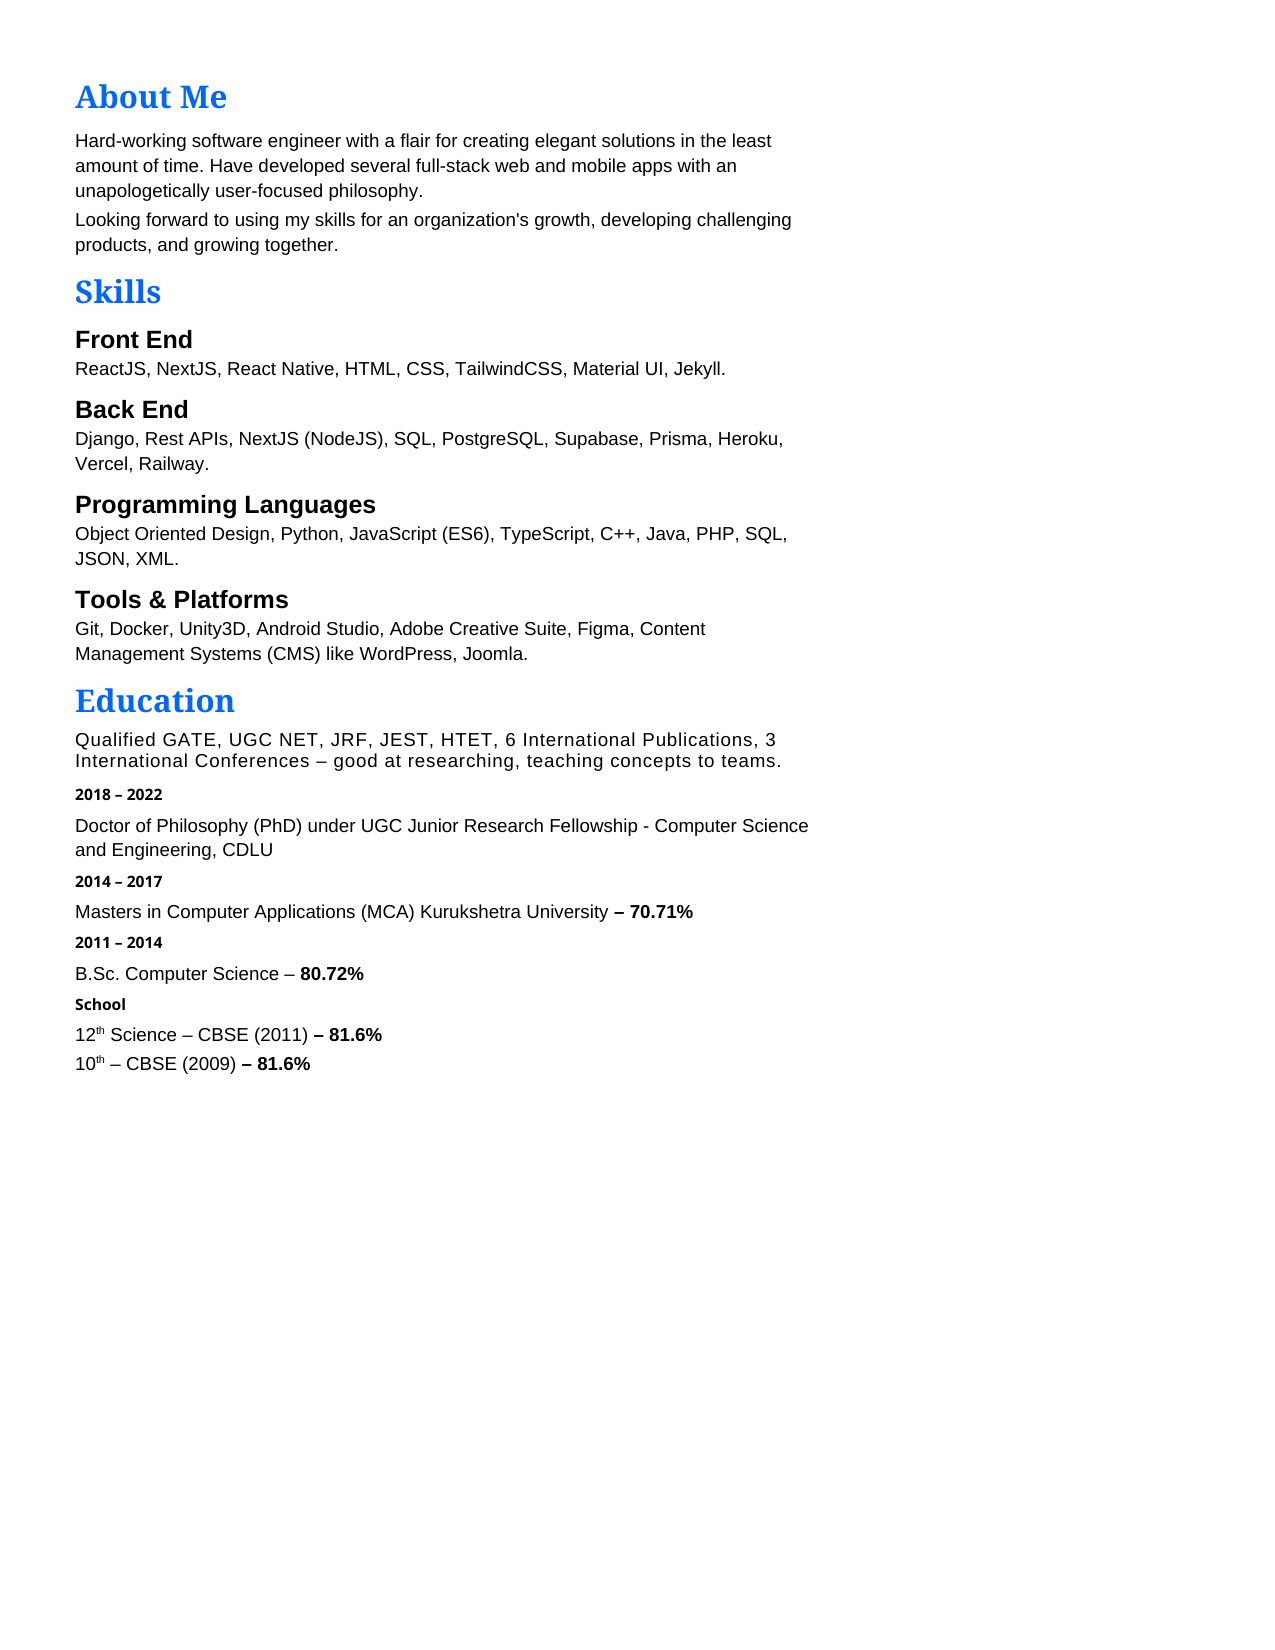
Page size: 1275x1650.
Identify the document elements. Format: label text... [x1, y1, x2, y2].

text ReactJS, NextJS, React Native, HTML, CSS, TailwindCSS, Material UI, Jekyll. [75, 358, 814, 379]
subtitle 2011 – 2014 [75, 932, 814, 953]
subtitle 2014 – 2017 [75, 871, 814, 892]
text Hard-working software engineer with a flair for creating elegant solutions in the least amount of time. Have developed several full-stack web and mobile apps with an unapologetically user-focused philosophy. [75, 130, 814, 201]
text 10th – CBSE (2009) – 81.6% [75, 1053, 835, 1074]
subtitle Back End [75, 395, 814, 424]
text Masters in Computer Applications (MCA) Kurukshetra University – 70.71% [75, 901, 814, 922]
subtitle About Me [75, 75, 815, 118]
text Django, Rest APIs, NextJS (NodeJS), SQL, PostgreSQL, Supabase, Prisma, Heroku, Vercel, Railway. [75, 428, 814, 474]
text B.Sc. Computer Science – 80.72% [75, 962, 814, 984]
text Object Oriented Design, Python, JavaScript (ES6), TypeScript, C++, Java, PHP, SQL, JSON, XML. [75, 523, 814, 569]
subtitle Skills [75, 270, 814, 312]
list Qualified GATE, UGC NET, JRF, JEST, HTET, 6 International Publications, 3 International Conferences – good at researching, teaching concepts to teams. [75, 728, 814, 772]
subtitle 2018 – 2022 [75, 784, 814, 805]
text Looking forward to using my skills for an organization's growth, developing challenging products, and growing together. [75, 208, 814, 255]
subtitle Education [75, 679, 814, 722]
text Doctor of Philosophy (PhD) under UGC Junior Research Fellowship - Computer Science and Engineering, CDLU [75, 814, 814, 861]
subtitle School [75, 994, 814, 1015]
subtitle Programming Languages [75, 490, 814, 519]
subtitle Front End [75, 325, 814, 354]
text Git, Docker, Unity3D, Android Studio, Adobe Creative Suite, Figma, Content Management Systems (CMS) like WordPress, Joomla. [75, 618, 814, 664]
subtitle Tools & Platforms [75, 585, 814, 614]
text 12th Science – CBSE (2011) – 81.6% [75, 1024, 835, 1046]
